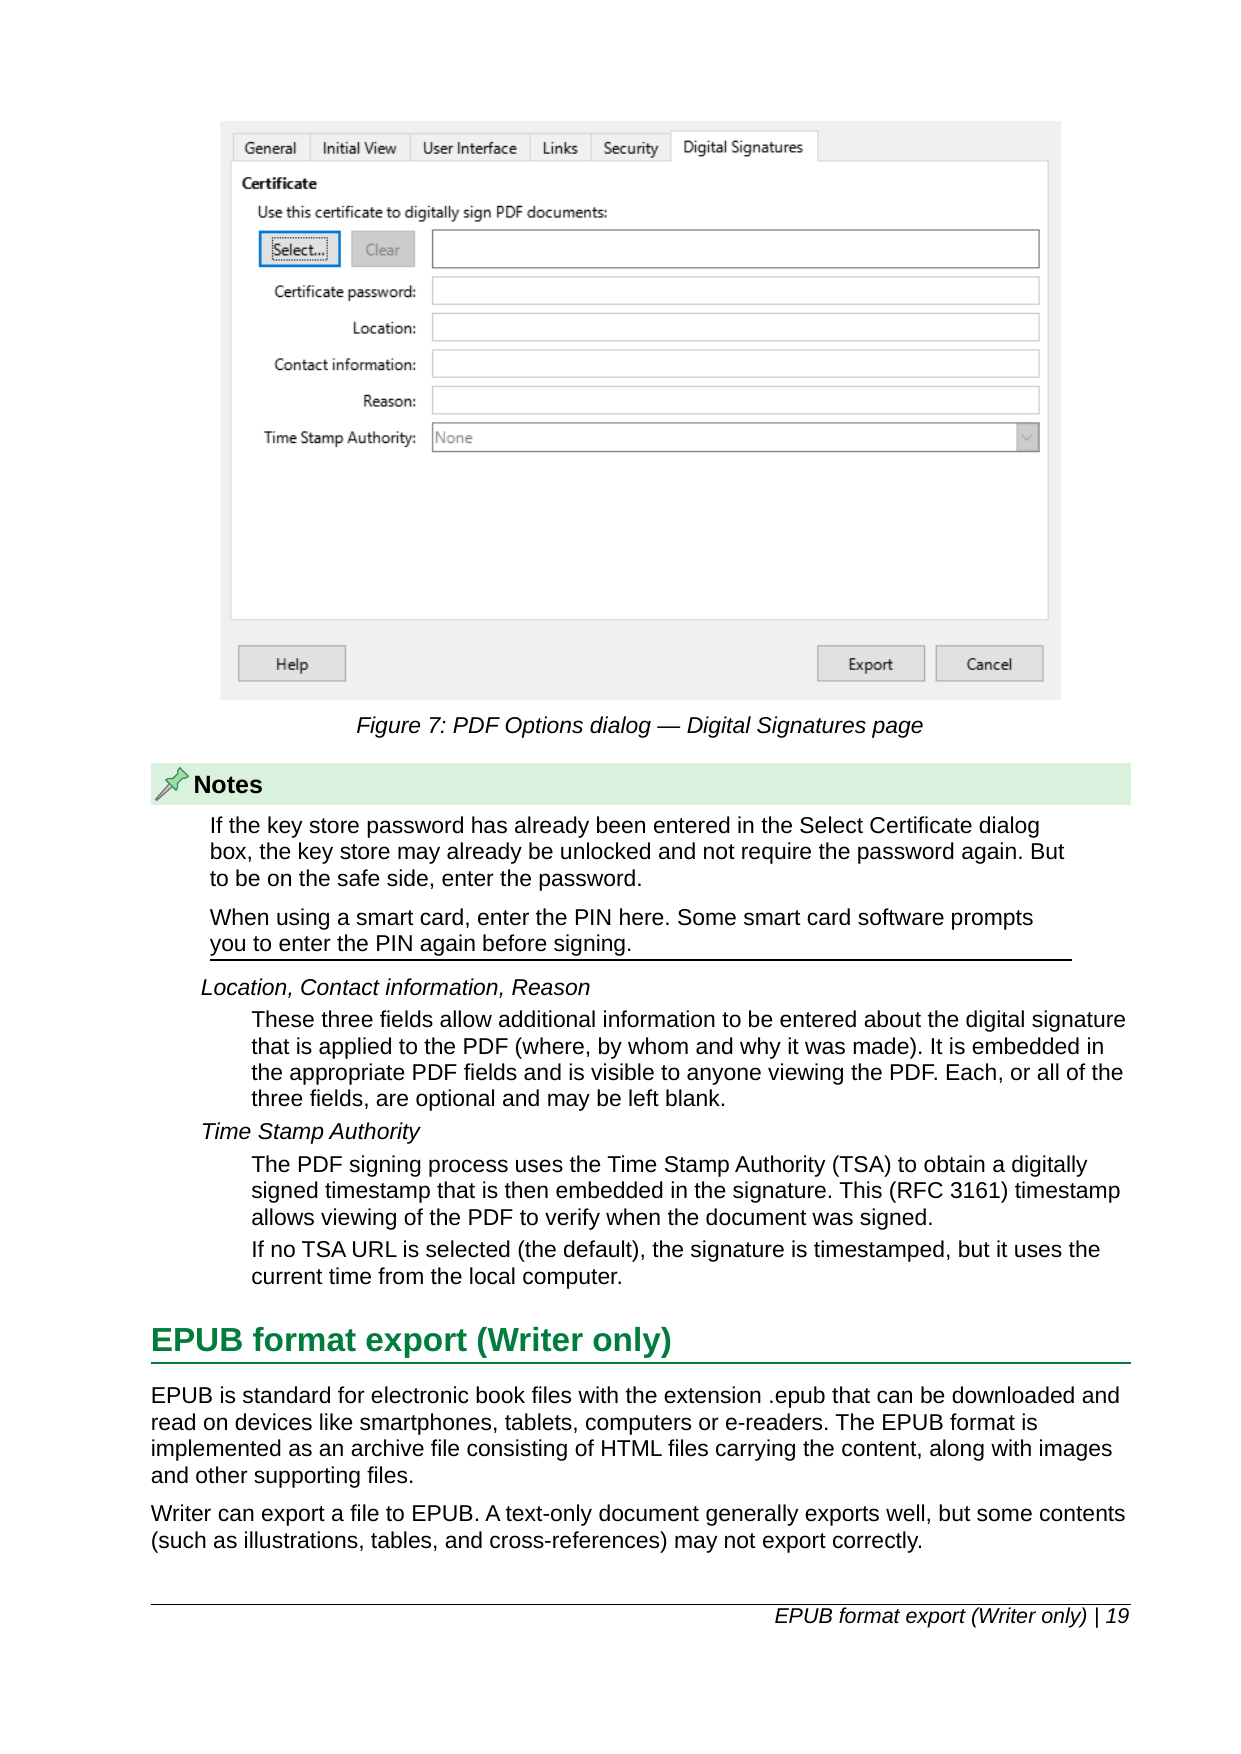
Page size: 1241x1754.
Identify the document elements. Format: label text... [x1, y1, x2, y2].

text Time Stamp Authority [201, 1118, 1131, 1144]
subtitle Notes [193, 763, 1131, 805]
picture [220, 121, 1062, 700]
subtitle EPUB format export (Writer only) [151, 1320, 1131, 1362]
text The PDF signing process uses the Time Stamp Authority (TSA) to obtain a digitally signed timestamp that is then embedded in the signature. This (RFC 3161) timestamp allows viewing of the PDF to verify when the document was signed. [251, 1151, 1131, 1230]
text When using a smart card, enter the PIN here. Some smart card software prompts you to enter the PIN again before signing. [209, 903, 1072, 961]
text EPUB is standard for electronic book files with the extension .epub that can be downloaded and read on devices like smartphones, tablets, computers or e-readers. The EPUB format is implemented as an archive file consisting of HTML files carrying the content, along with images and other supporting files. [151, 1382, 1131, 1488]
text If the key store password has already been entered in the Select Certificate dialog box, the key store may already be unlocked and not require the password again. But to be on the safe side, enter the password. [209, 812, 1072, 891]
text Location, Contact information, Reason [201, 974, 1131, 1000]
text Figure 7: PDF Options dialog — Digital Signatures page [220, 712, 1061, 738]
text If no TSA URL is selected (the default), the signature is timestamped, but it uses the current time from the local computer. [251, 1236, 1131, 1289]
text Writer can export a file to EPUB. A text-only document generally exports well, but some contents (such as illustrations, tables, and cross-references) may not export correctly. [151, 1500, 1131, 1553]
text These three fields allow additional information to be entered about the digital signature that is applied to the PDF (where, by whom and why it was made). It is embedded in the appropriate PDF fields and is visible to anyone viewing the PDF. Each, or all of the three fields, are optional and may be left blank. [251, 1006, 1131, 1112]
